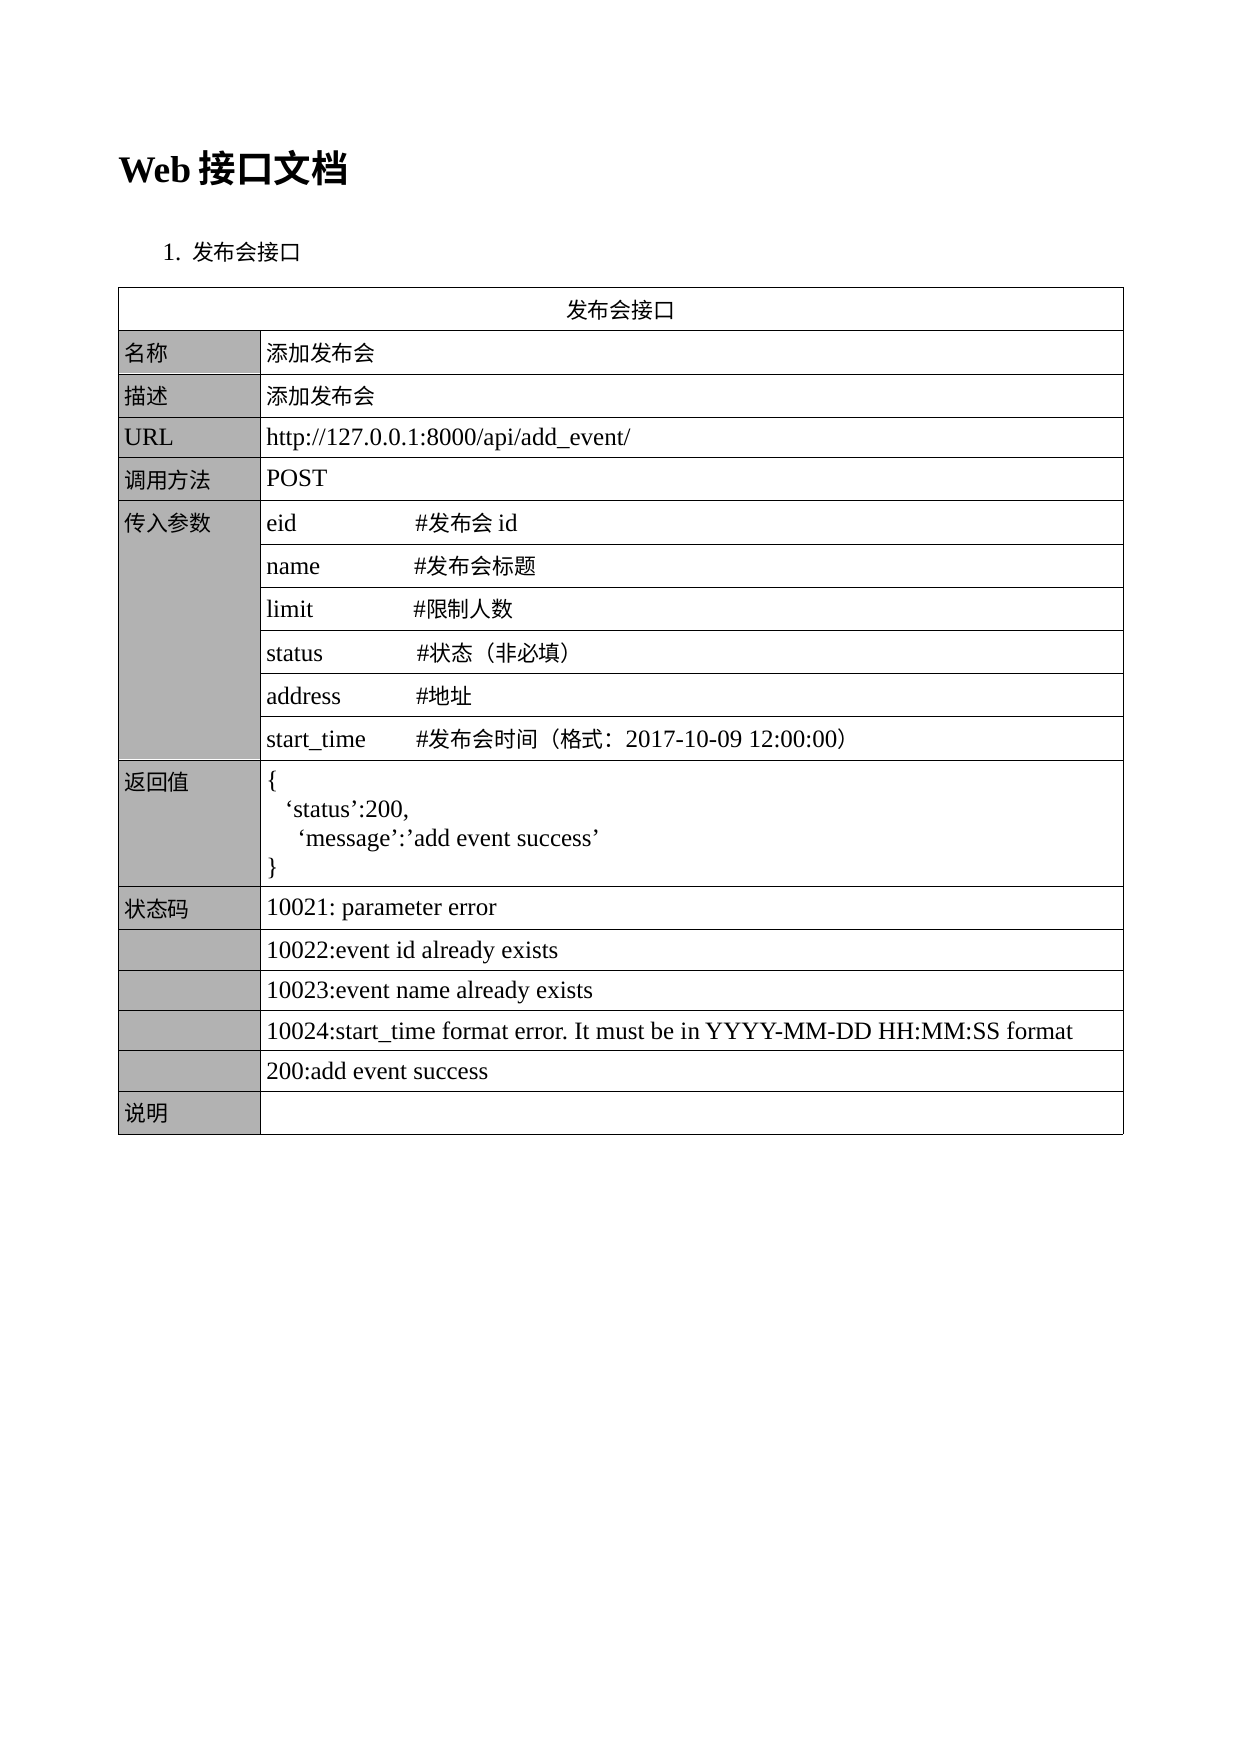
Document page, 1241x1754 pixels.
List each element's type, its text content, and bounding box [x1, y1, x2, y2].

table_cell 状态码 [119, 887, 260, 929]
table_cell address #地址 [261, 674, 1123, 716]
table_cell 调用方法 [119, 458, 260, 500]
table_cell [119, 971, 260, 1010]
table_cell 10024:start_time format error. It must be in YYYY-MM-DD HH:MM:SS format [261, 1011, 1123, 1050]
table_cell [119, 1051, 260, 1091]
table_cell http://127.0.0.1:8000/api/add_event/ [261, 418, 1123, 457]
table_cell 200:add event success [261, 1051, 1123, 1091]
subtitle Web接口文档 [118, 139, 1122, 193]
table_cell limit #限制人数 [261, 588, 1123, 630]
table_cell 添加发布会 [261, 375, 1123, 417]
table_cell start_time #发布会时间（格式：2017-10-09 12:00:00） [261, 717, 1123, 759]
table_cell 名称 [119, 331, 260, 373]
table_cell [119, 930, 260, 970]
table_cell 添加发布会 [261, 331, 1123, 373]
table_header 发布会接口 [119, 288, 1123, 330]
list 发布会接口 [162, 234, 1122, 266]
table_cell status #状态（非必填） [261, 631, 1123, 673]
table_cell 描述 [119, 375, 260, 417]
table_cell [119, 1011, 260, 1050]
table_cell 返回值 [119, 761, 260, 886]
table_cell name #发布会标题 [261, 545, 1123, 587]
table_cell 10022:event id already exists [261, 930, 1123, 970]
table_cell { ‘status’:200, ‘message’:’add event success’ } [261, 761, 1123, 886]
table_cell POST [261, 458, 1123, 500]
table_cell 传入参数 [119, 501, 260, 759]
table_cell 说明 [119, 1092, 260, 1134]
table_cell URL [119, 418, 260, 457]
table_cell eid #发布会id [261, 501, 1123, 543]
table_cell 10021: parameter error [261, 887, 1123, 929]
table_cell 10023:event name already exists [261, 971, 1123, 1010]
table_cell [261, 1092, 1123, 1134]
